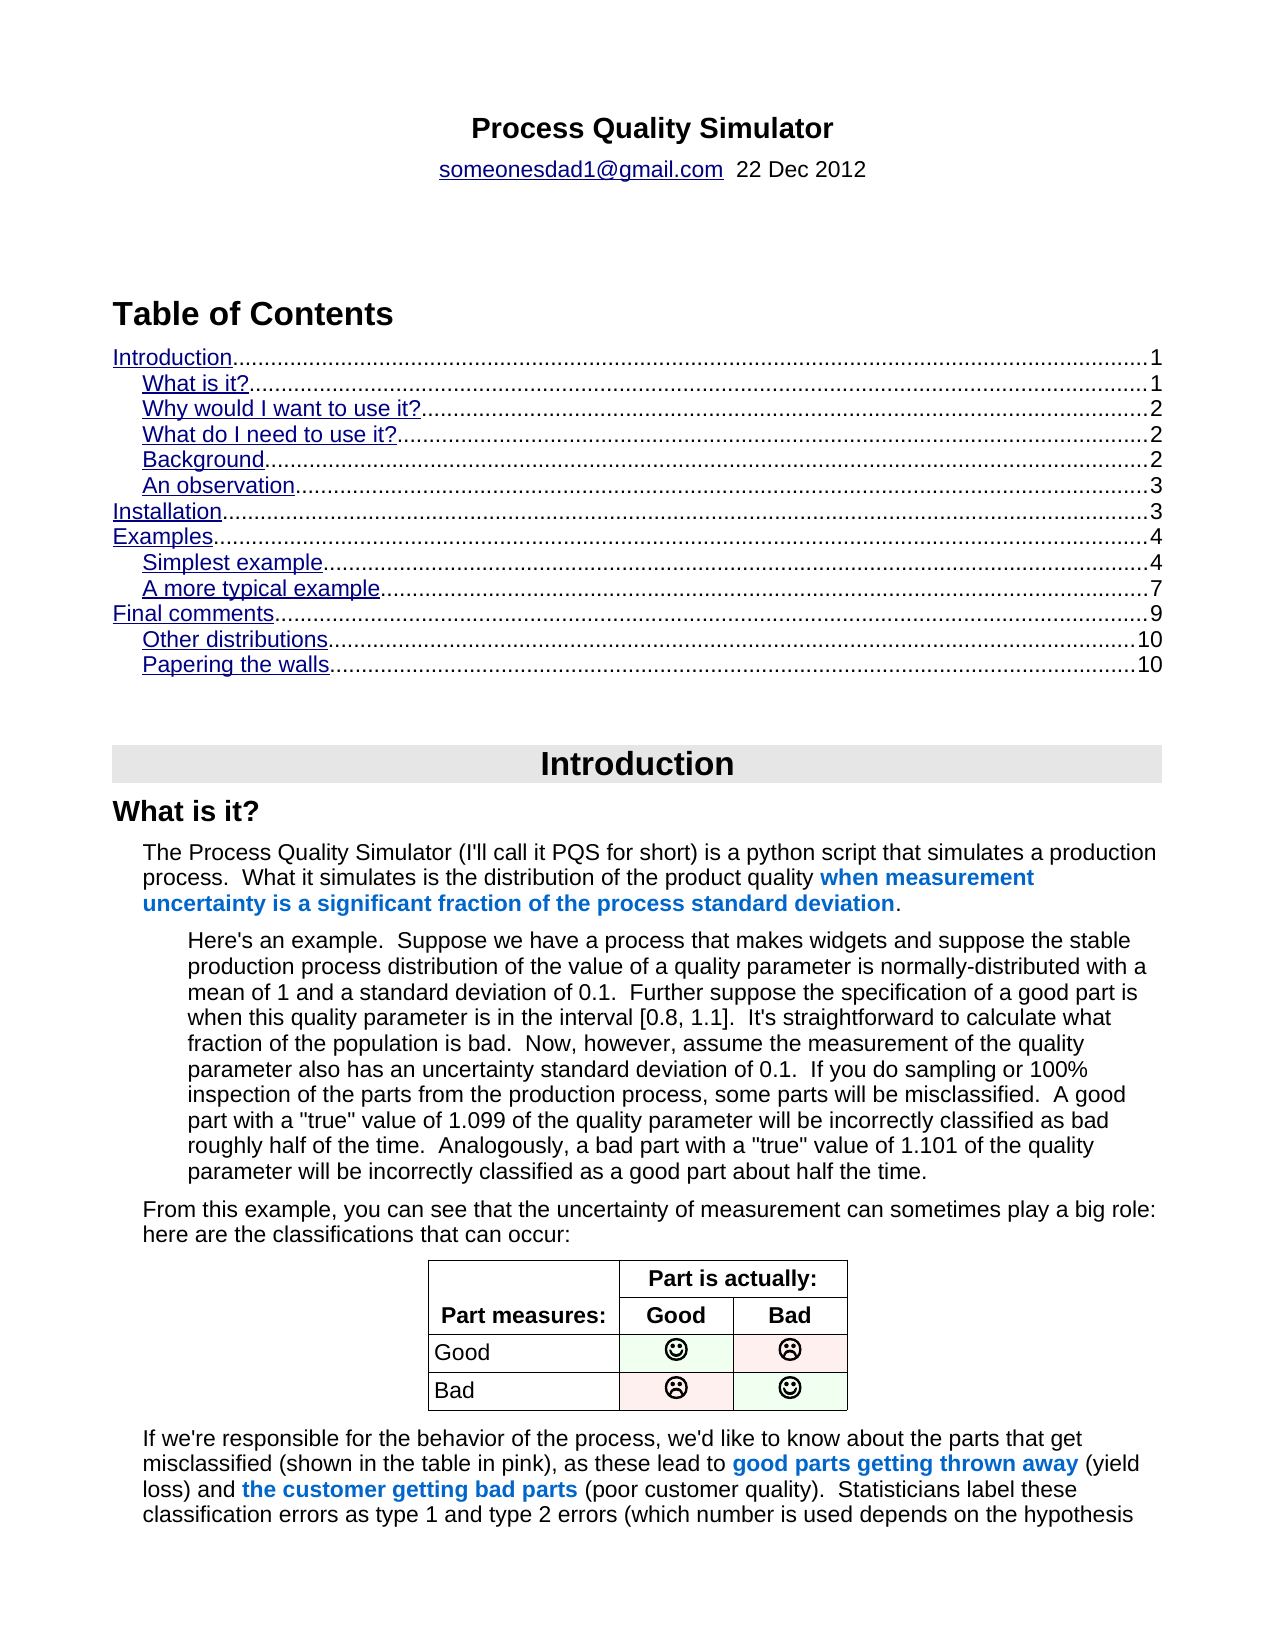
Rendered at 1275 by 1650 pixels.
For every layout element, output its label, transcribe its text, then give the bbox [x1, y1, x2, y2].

table_header Part measures: [429, 1261, 619, 1334]
text A more typical example 7 [142, 575, 1162, 601]
text Here's an example. Suppose we have a process that makes widgets and suppose the stable production process distribution of the value of a quality parameter is normally-distributed with a mean of 1 and a standard deviation of 0.1. Further suppose the specification of a good part is when this quality parameter is in the interval [0.8, 1.1]. It's straightforward to calculate what fraction of the population is bad. Now, however, assume the measurement of the quality parameter also has an uncertainty standard deviation of 0.1. If you do sampling or 100% inspection of the parts from the production process, some parts will be misclassified. A good part with a "true" value of 1.099 of the quality parameter will be incorrectly classified as bad roughly half of the time. Analogously, a bad part with a "true" value of 1.101 of the quality parameter will be incorrectly classified as a good part about half the time. [187, 928, 1162, 1184]
text An observation 3 [142, 473, 1162, 498]
text Simplest example 4 [142, 550, 1162, 575]
table_header Part is actually: [620, 1261, 847, 1297]
subtitle Table of Contents [112, 295, 1162, 332]
text Introduction 1 [112, 345, 1162, 370]
table_cell Bad [429, 1373, 619, 1410]
table_cell  [620, 1373, 733, 1410]
table_cell Good [429, 1335, 619, 1372]
subtitle Introduction [112, 745, 1162, 783]
text Process Quality Simulator [142, 112, 1162, 145]
text Background 2 [142, 447, 1162, 473]
table_cell  [620, 1335, 733, 1372]
text From this example, you can see that the uncertainty of measurement can sometimes play a big role: here are the classifications that can occur: [142, 1196, 1162, 1248]
table_cell Good [620, 1298, 733, 1334]
text What do I need to use it? 2 [142, 422, 1162, 447]
text What is it? 1 [142, 370, 1162, 396]
text Why would I want to use it? 2 [142, 396, 1162, 422]
text Installation 3 [112, 498, 1162, 524]
text Other distributions 10 [142, 627, 1162, 652]
subtitle What is it? [112, 795, 1162, 827]
text If we're responsible for the behavior of the process, we'd like to know about the parts that get misclassified (shown in the table in pink), as these lead to good parts getting thrown away (yield loss) and the customer getting bad parts (poor customer quality). Statisticians label these classification errors as type 1 and type 2 errors (which number is used depends on the hypothesis [142, 1425, 1162, 1528]
text Examples 4 [112, 524, 1162, 550]
table_cell  [734, 1335, 847, 1372]
table_cell Bad [734, 1298, 847, 1334]
text Final comments 9 [112, 601, 1162, 627]
text someonesdad1@gmail.com 22 Dec 2012 [142, 157, 1162, 183]
table_cell  [734, 1373, 847, 1410]
text Papering the walls 10 [142, 652, 1162, 678]
text The Process Quality Simulator (I'll call it PQS for short) is a python script that simulates a production process. What it simulates is the distribution of the product quality when measurement uncertainty is a significant fraction of the process standard deviation. [142, 839, 1162, 916]
